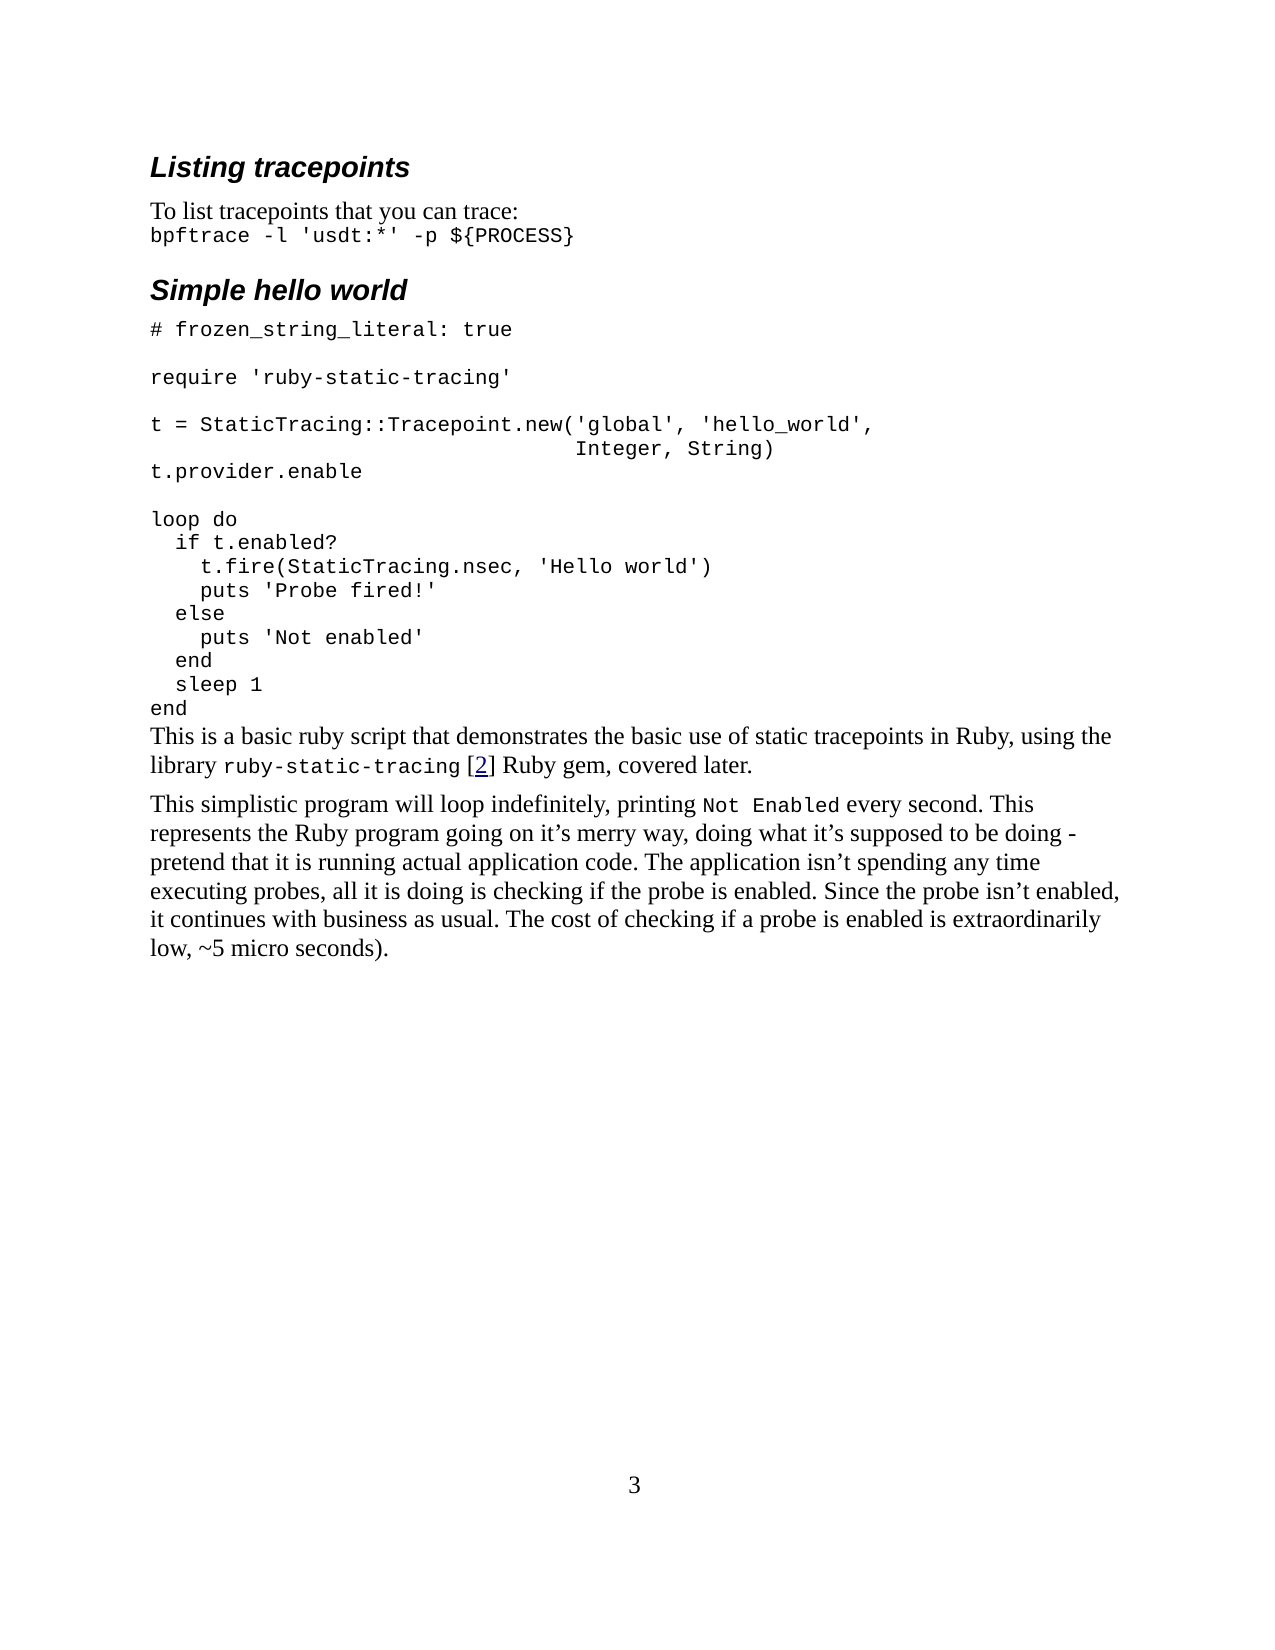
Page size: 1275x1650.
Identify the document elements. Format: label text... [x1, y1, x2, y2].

text t = StaticTracing::Tracepoint.new('global', 'hello_world', [150, 414, 1125, 438]
text if t.enabled? [150, 532, 1125, 556]
text else [150, 603, 1125, 627]
text end [150, 651, 1125, 674]
text require 'ruby-static-tracing' [150, 367, 1125, 390]
subtitle Simple hello world [150, 273, 1125, 307]
text This simplistic program will loop indefinitely, printing Not Enabled every second. This represents the Ruby program going on it’s merry way, doing what it’s supposed to be doing - pretend that it is running actual application code. The application isn’t spending any time executing probes, all it is doing is checking if the probe is enabled. Since the probe isn’t enabled, it continues with business as usual. The cost of checking if a probe is enabled is extraordinarily low, ~5 micro seconds). [150, 789, 1125, 962]
text Integer, String) [150, 438, 1125, 461]
text t.fire(StaticTracing.nsec, 'Hello world') [150, 556, 1125, 579]
text To list tracepoints that you can trace: [150, 196, 1125, 225]
text t.provider.enable [150, 461, 1125, 485]
text puts 'Probe fired!' [150, 579, 1125, 603]
text puts 'Not enabled' [150, 627, 1125, 651]
text end [150, 698, 1125, 721]
text This is a basic ruby script that demonstrates the basic use of static tracepoints in Ruby, using the library ruby-static-tracing [2] Ruby gem, covered later. [150, 721, 1125, 780]
text # frozen_string_literal: true [150, 319, 1125, 343]
text bpftrace -l 'usdt:*' -p ${PROCESS} [150, 225, 1125, 248]
text sleep 1 [150, 674, 1125, 698]
text loop do [150, 509, 1125, 532]
subtitle Listing tracepoints [150, 150, 1125, 183]
